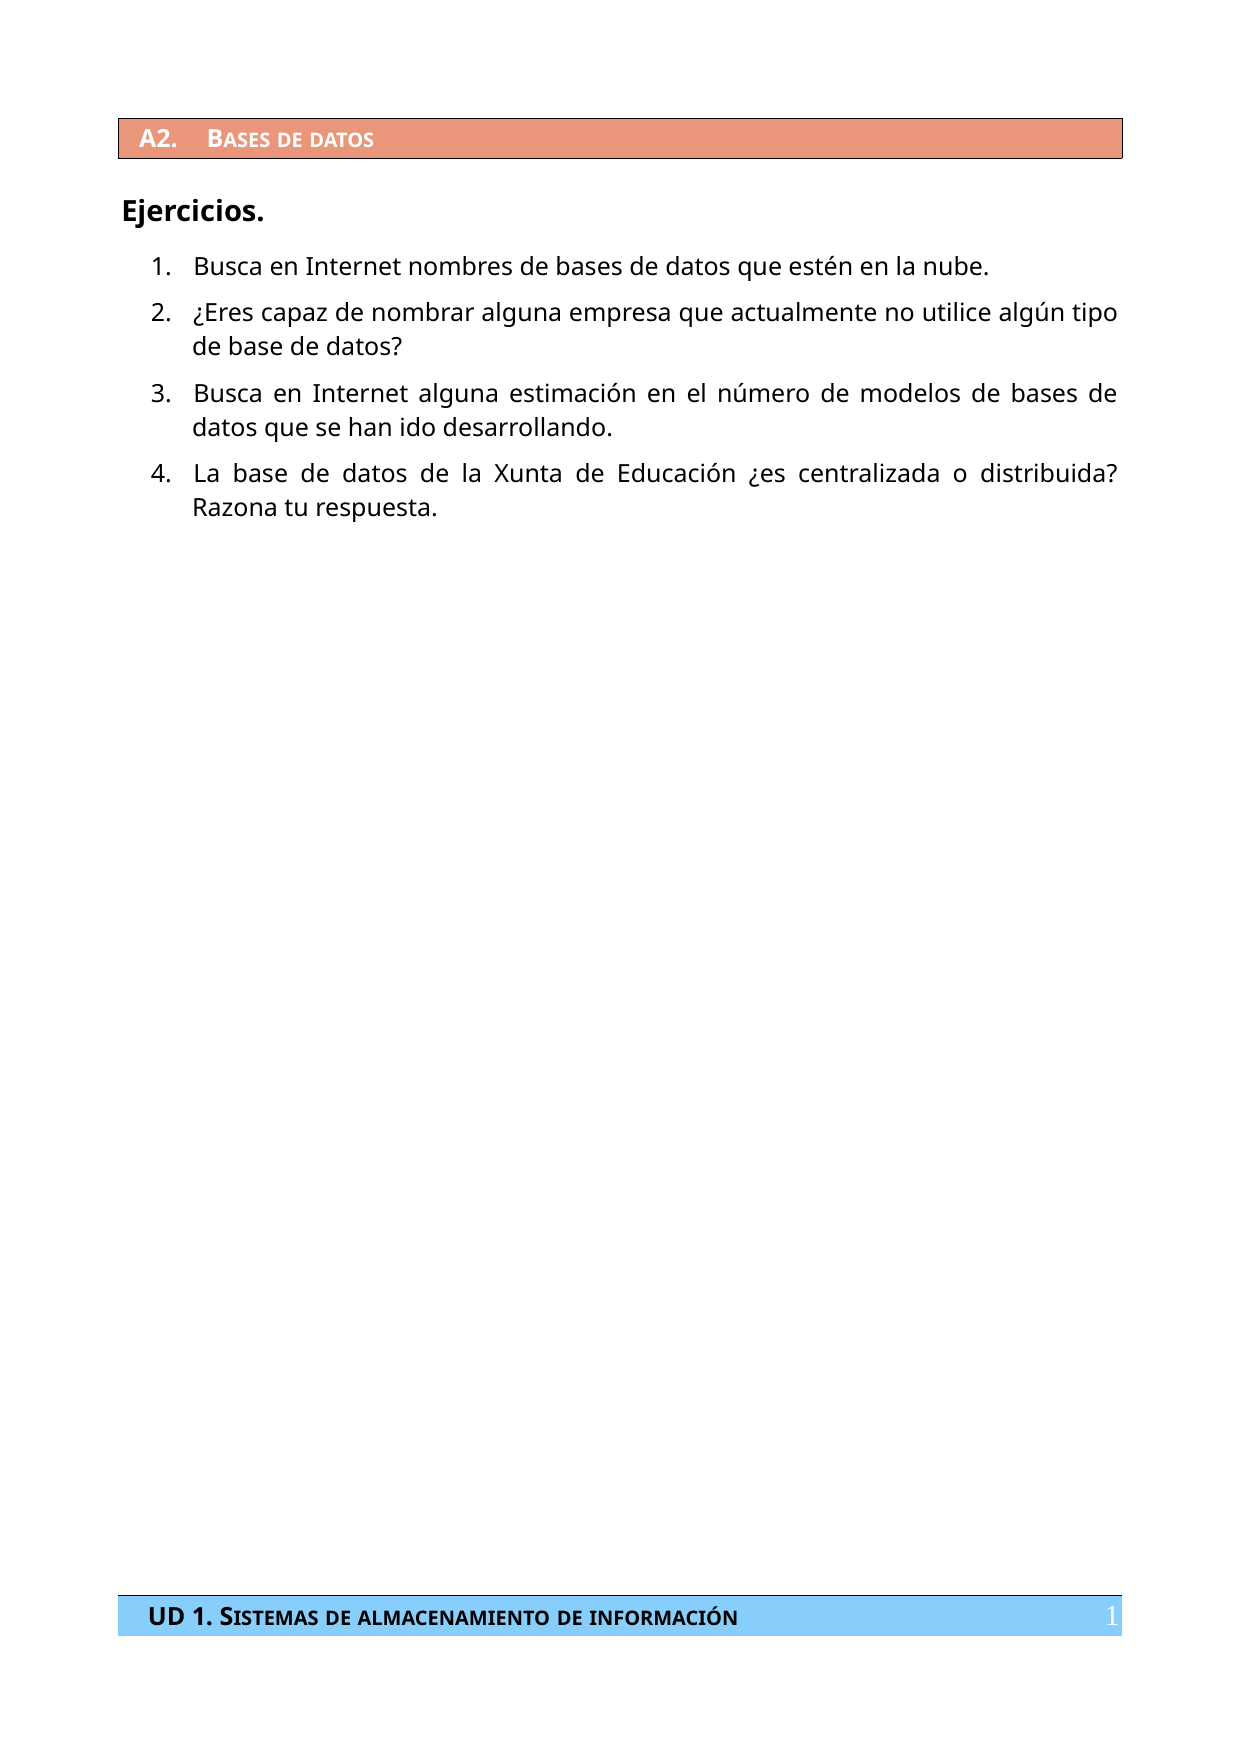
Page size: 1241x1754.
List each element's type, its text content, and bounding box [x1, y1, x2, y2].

text Ejercicios. [118, 188, 1122, 233]
list ¿Eres capaz de nombrar alguna empresa que actualmente no utilice algún tipo de base de datos? [148, 292, 1122, 363]
list Busca en Internet nombres de bases de datos que estén en la nube. [148, 246, 1122, 283]
list Busca en Internet alguna estimación en el número de modelos de bases de datos que se han ido desarrollando. [148, 373, 1122, 444]
list La base de datos de la Xunta de Educación ¿es centralizada o distribuida? Razona tu respuesta. [148, 453, 1122, 527]
